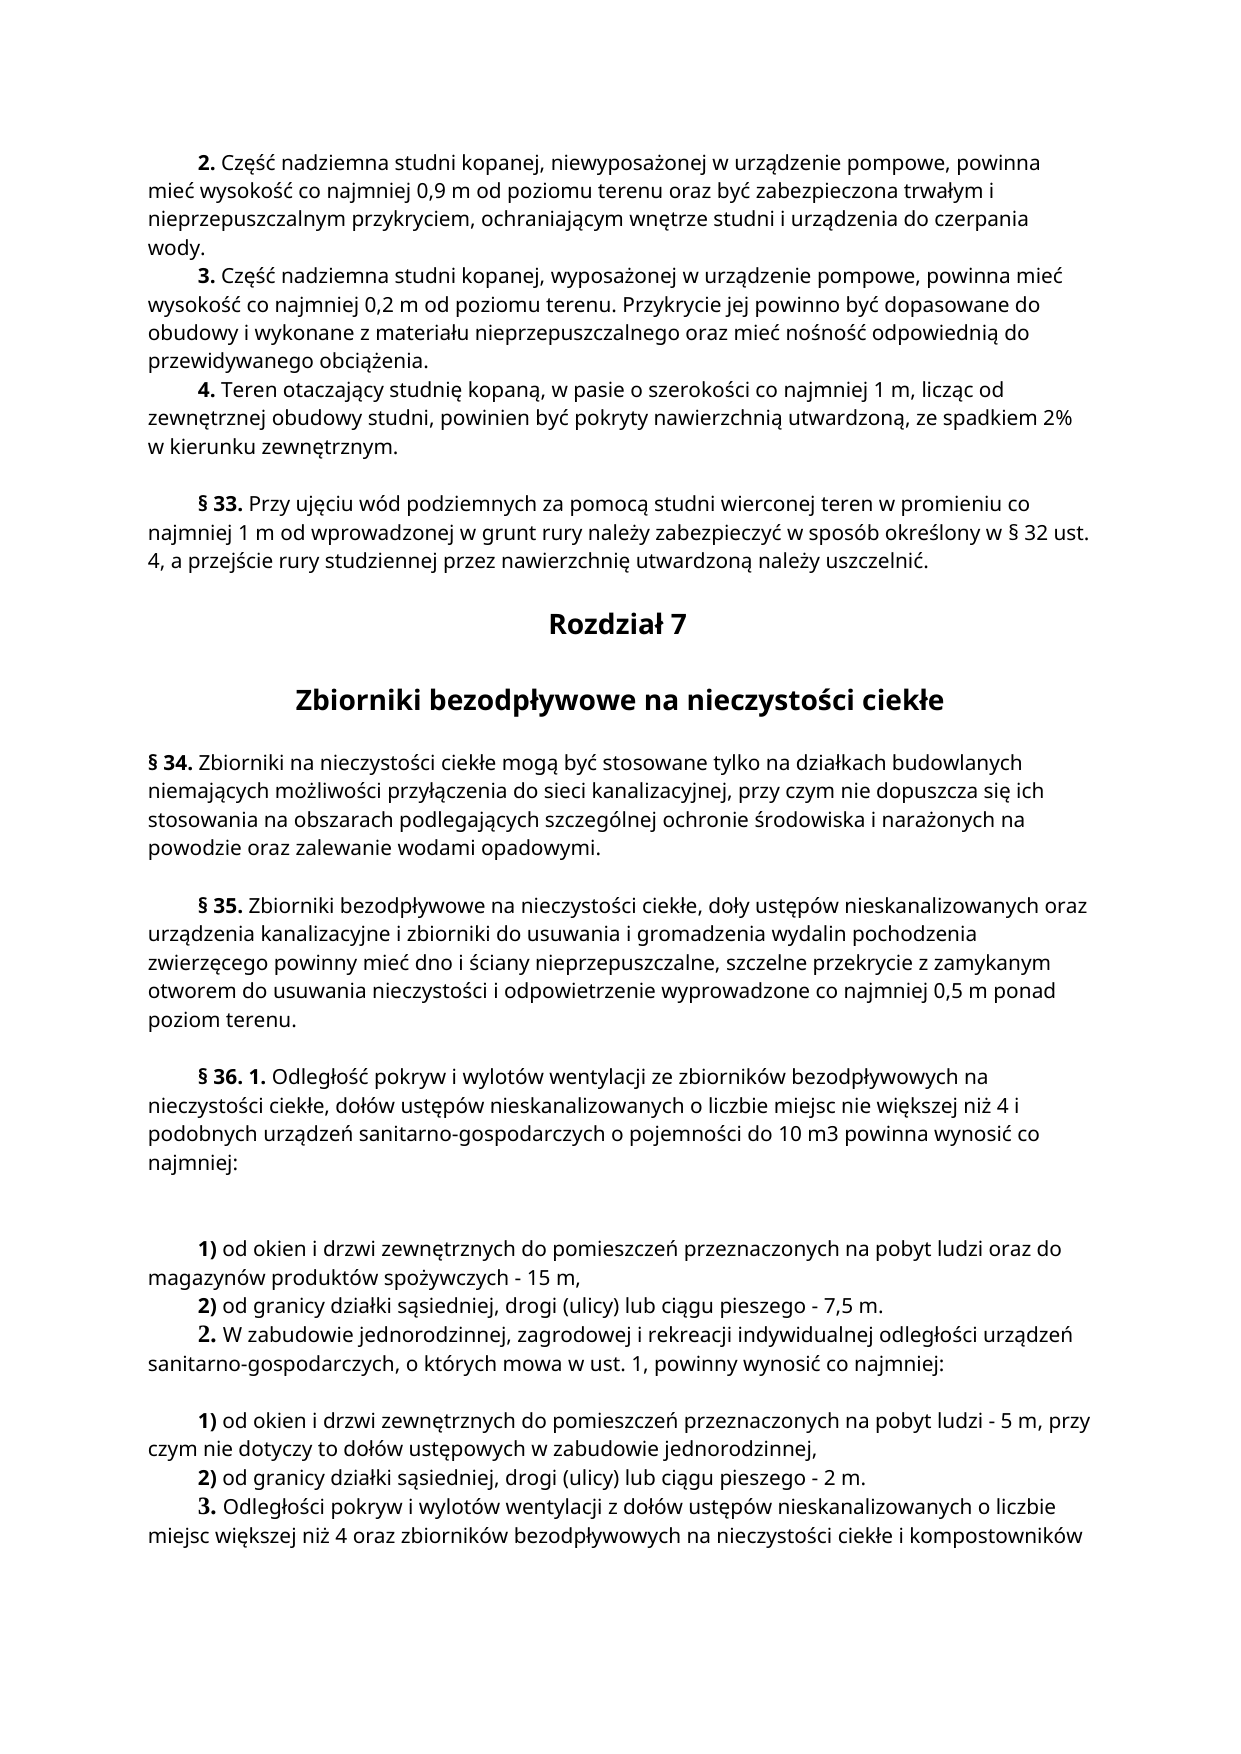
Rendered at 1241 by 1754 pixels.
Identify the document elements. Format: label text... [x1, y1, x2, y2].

text 3. Część nadziemna studni kopanej, wyposażonej w urządzenie pompowe, powinna mieć wysokość co najmniej 0,2 m od poziomu terenu. Przykrycie jej powinno być dopasowane do obudowy i wykonane z materiału nieprzepuszczalnego oraz mieć nośność odpowiednią do przewidywanego obciążenia. [148, 261, 1093, 375]
text Rozdział 7 [148, 604, 1093, 642]
text 1) od okien i drzwi zewnętrznych do pomieszczeń przeznaczonych na pobyt ludzi - 5 m, przy czym nie dotyczy to dołów ustępowych w zabudowie jednorodzinnej, [148, 1406, 1093, 1463]
text Zbiorniki bezodpływowe na nieczystości ciekłe [148, 642, 1093, 719]
text 4. Teren otaczający studnię kopaną, w pasie o szerokości co najmniej 1 m, licząc od zewnętrznej obudowy studni, powinien być pokryty nawierzchnią utwardzoną, ze spadkiem 2% w kierunku zewnętrznym. [148, 375, 1093, 460]
text § 36. 1. Odległość pokryw i wylotów wentylacji ze zbiorników bezodpływowych na nieczystości ciekłe, dołów ustępów nieskanalizowanych o liczbie miejsc nie większej niż 4 i podobnych urządzeń sanitarno-gospodarczych o pojemności do 10 m3 powinna wynosić co najmniej: [148, 1062, 1093, 1205]
text 2. W zabudowie jednorodzinnej, zagrodowej i rekreacji indywidualnej odległości urządzeń sanitarno-gospodarczych, o których mowa w ust. 1, powinny wynosić co najmniej: [148, 1319, 1093, 1406]
text 2) od granicy działki sąsiedniej, drogi (ulicy) lub ciągu pieszego - 7,5 m. [148, 1291, 1093, 1319]
text 3. Odległości pokryw i wylotów wentylacji z dołów ustępów nieskanalizowanych o liczbie miejsc większej niż 4 oraz zbiorników bezodpływowych na nieczystości ciekłe i kompostowników [148, 1491, 1093, 1549]
text 2) od granicy działki sąsiedniej, drogi (ulicy) lub ciągu pieszego - 2 m. [148, 1463, 1093, 1491]
text 1) od okien i drzwi zewnętrznych do pomieszczeń przeznaczonych na pobyt ludzi oraz do magazynów produktów spożywczych - 15 m, [148, 1234, 1093, 1291]
text § 33. Przy ujęciu wód podziemnych za pomocą studni wierconej teren w promieniu co najmniej 1 m od wprowadzonej w grunt rury należy zabezpieczyć w sposób określony w § 32 ust. 4, a przejście rury studziennej przez nawierzchnię utwardzoną należy uszczelnić. [148, 489, 1093, 575]
text § 35. Zbiorniki bezodpływowe na nieczystości ciekłe, doły ustępów nieskanalizowanych oraz urządzenia kanalizacyjne i zbiorniki do usuwania i gromadzenia wydalin pochodzenia zwierzęcego powinny mieć dno i ściany nieprzepuszczalne, szczelne przekrycie z zamykanym otworem do usuwania nieczystości i odpowietrzenie wyprowadzone co najmniej 0,5 m ponad poziom terenu. [148, 891, 1093, 1033]
text § 34. Zbiorniki na nieczystości ciekłe mogą być stosowane tylko na działkach budowlanych niemających możliwości przyłączenia do sieci kanalizacyjnej, przy czym nie dopuszcza się ich stosowania na obszarach podlegających szczególnej ochronie środowiska i narażonych na powodzie oraz zalewanie wodami opadowymi. [148, 748, 1093, 862]
text 2. Część nadziemna studni kopanej, niewyposażonej w urządzenie pompowe, powinna mieć wysokość co najmniej 0,9 m od poziomu terenu oraz być zabezpieczona trwałym i nieprzepuszczalnym przykryciem, ochraniającym wnętrze studni i urządzenia do czerpania wody. [148, 148, 1093, 261]
